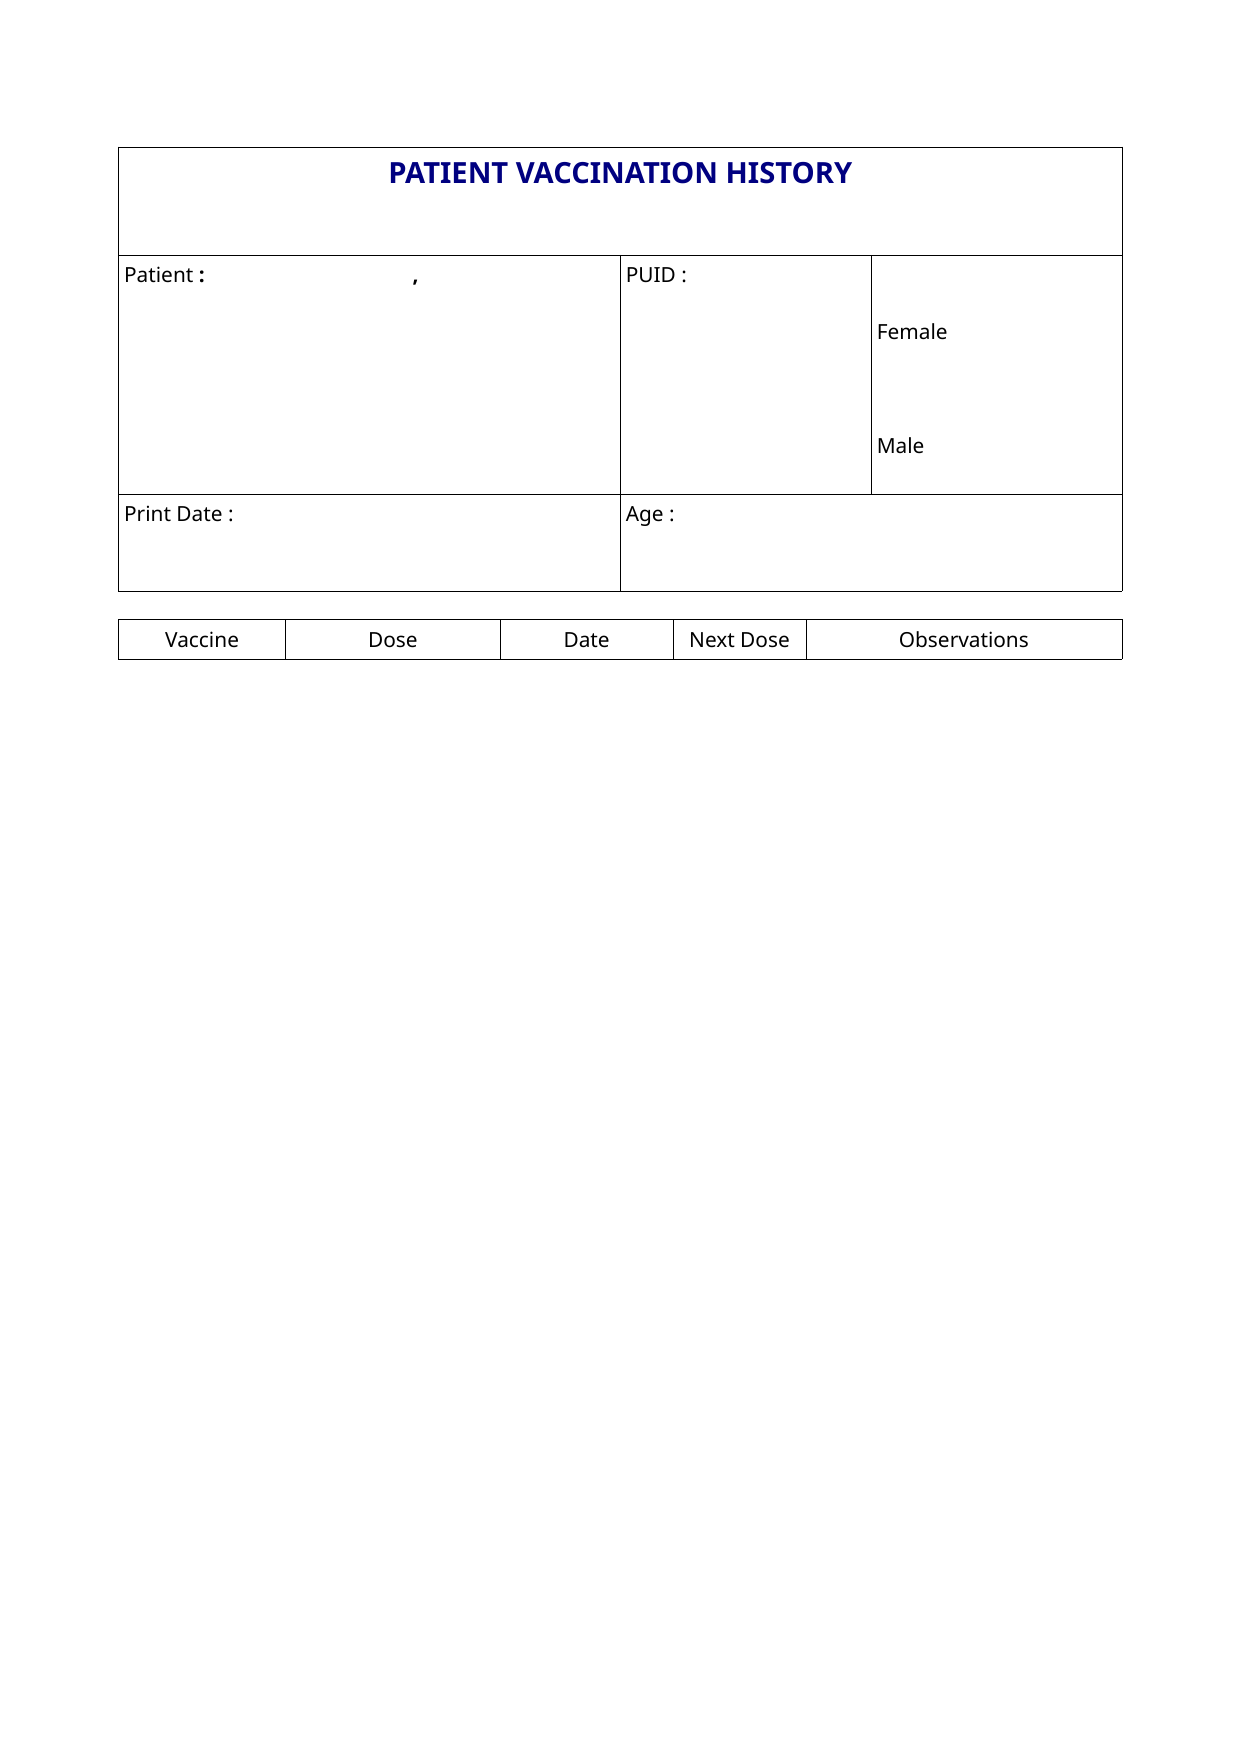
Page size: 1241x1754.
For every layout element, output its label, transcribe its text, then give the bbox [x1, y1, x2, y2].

text </for> [118, 1012, 1122, 1040]
text <for each="vaccination in patient.vaccinations"> [118, 688, 1122, 716]
table_header Vaccine [119, 620, 285, 659]
table_header <vaccination.vaccine.rec_name or ''> [118, 716, 285, 1012]
table_header PATIENT VACCINATION HISTORY [119, 148, 1122, 255]
table_cell Age : <patient.age> [621, 495, 1122, 591]
table_header <vaccination.observations or ''> [806, 716, 1122, 1012]
table_header <if test="vaccination.date"> <format_date(vaccination.date, user.language)> </if> [500, 716, 673, 1012]
table_cell Print Date :<format_date(datetime.date.today(), user.language)> <datetime.datetime.now().strftime('%H:%M:%S')> [119, 495, 620, 591]
text <for each="patient in objects"> [118, 118, 1122, 147]
table_cell <if test="patient.gender == 'f'"> Female </if> <if test="patient.gender == 'm'"> Male </if> [872, 256, 1122, 494]
table_cell Patient :<patient.name.lastname>, <patient.name.name> [119, 256, 620, 494]
text </for> [118, 1040, 1122, 1069]
table_header Next Dose [674, 620, 806, 659]
table_header <if test="vaccination.next_dose_date"> <format_date(vaccination.next_dose_date, user.language)> </if> [673, 716, 806, 1012]
table_header <vaccination.dose or ''> [285, 716, 500, 1012]
table_header Observations [807, 620, 1122, 659]
table_cell PUID :<patient.puid> [621, 256, 871, 494]
table_header Date [501, 620, 673, 659]
table_header Dose [286, 620, 500, 659]
